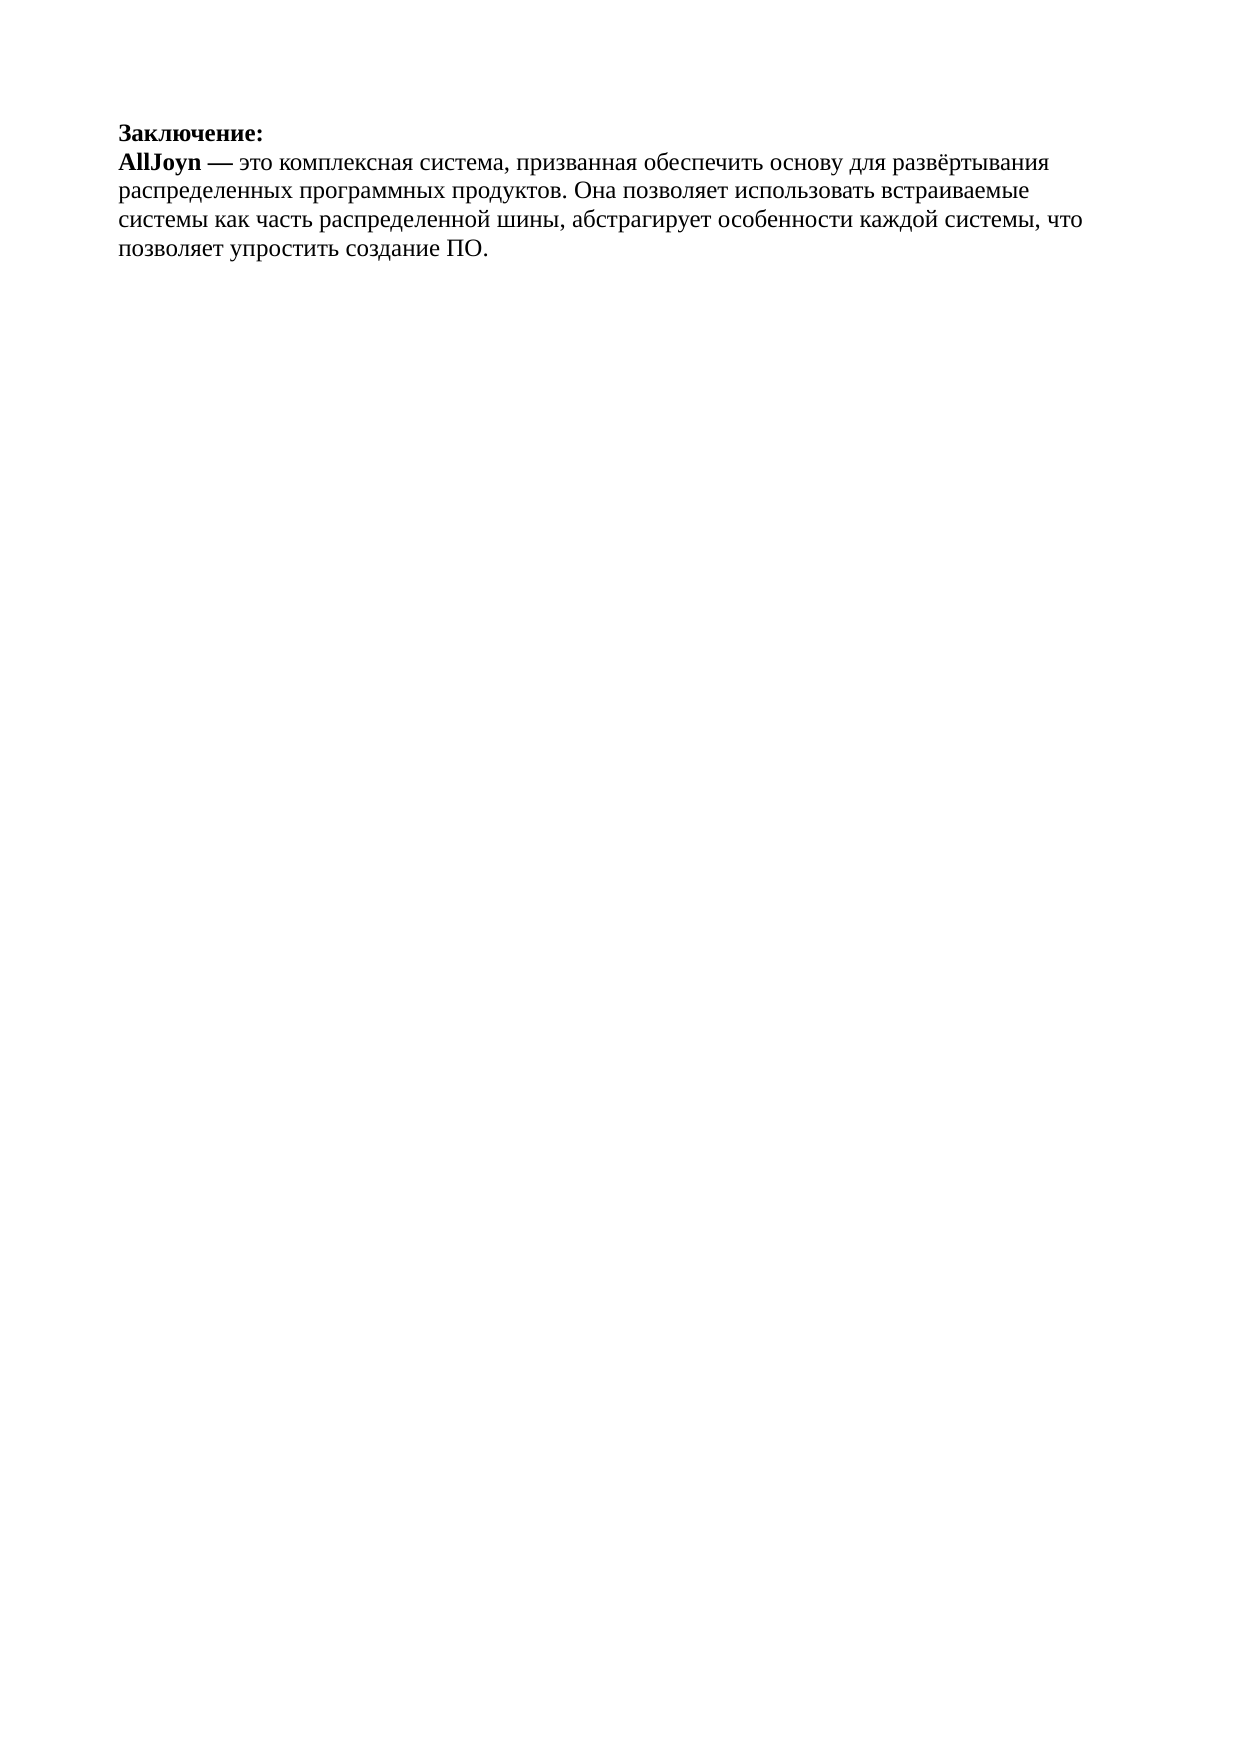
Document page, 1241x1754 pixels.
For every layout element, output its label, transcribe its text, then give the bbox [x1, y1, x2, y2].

text Заключение: AllJoyn — это комплексная система, призванная обеспечить основу для развёртывания распределенных программных продуктов. Она позволяет использовать встраиваемые системы как часть распределенной шины, абстрагирует особенности каждой системы, что позволяет упростить создание ПО. [118, 118, 1122, 262]
